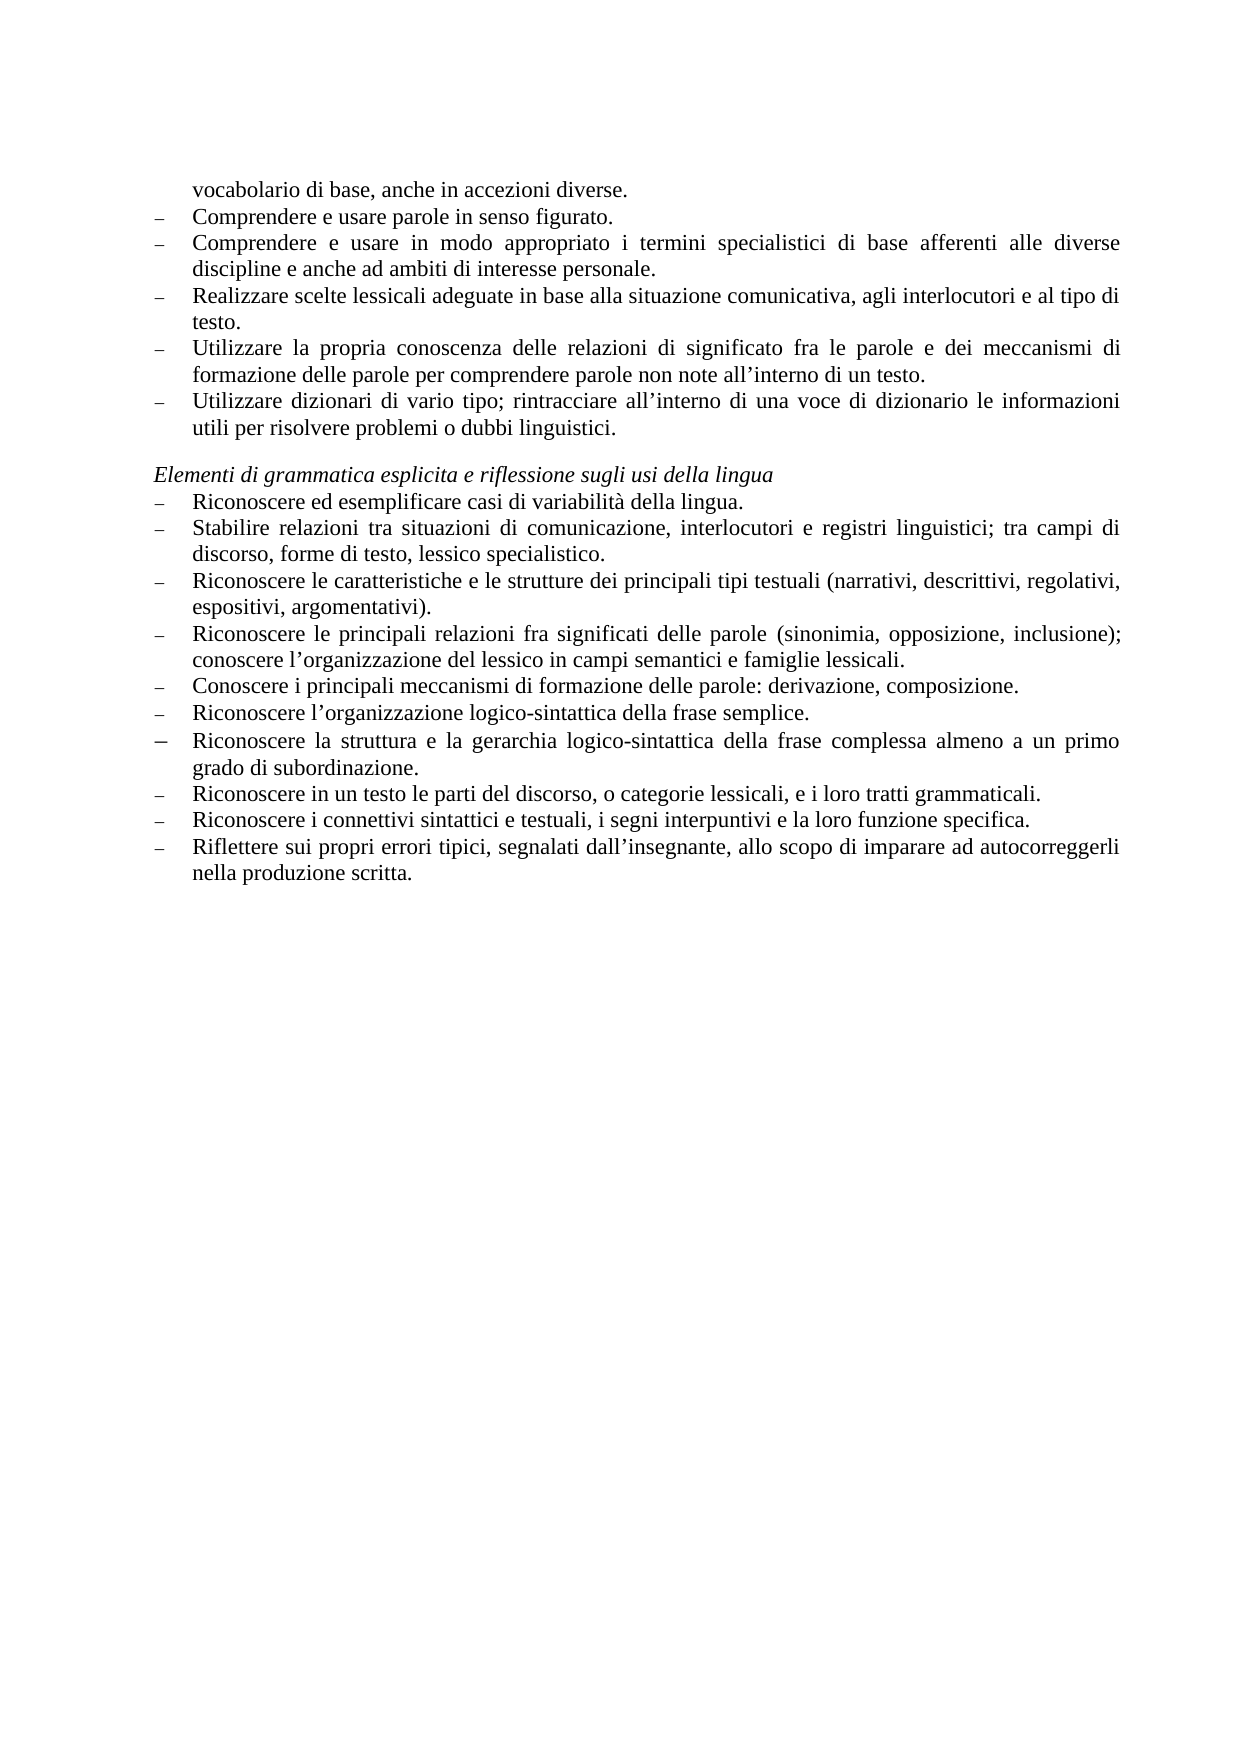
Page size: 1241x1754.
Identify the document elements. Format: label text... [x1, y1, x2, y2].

list Riconoscere le principali relazioni fra significati delle parole (sinonimia, opposizione, inclusione); conoscere l’organizzazione del lessico in campi semantici e famiglie lessicali. [154, 619, 1122, 672]
list Riconoscere ed esemplificare casi di variabilità della lingua. [154, 488, 1122, 514]
list Comprendere e usare in modo appropriato i termini specialistici di base afferenti alle diverse discipline e anche ad ambiti di interesse personale. [154, 229, 1122, 282]
list Riconoscere i connettivi sintattici e testuali, i segni interpuntivi e la loro funzione specifica. [154, 806, 1122, 833]
list Riconoscere in un testo le parti del discorso, o categorie lessicali, e i loro tratti grammaticali. [154, 780, 1122, 806]
list Riconoscere le caratteristiche e le strutture dei principali tipi testuali (narrativi, descrittivi, regolativi, espositivi, argomentativi). [154, 567, 1122, 619]
list Comprendere e usare parole in senso figurato. [154, 203, 1122, 229]
list Riflettere sui propri errori tipici, segnalati dall’insegnante, allo scopo di imparare ad autocorreggerli nella produzione scritta. [154, 833, 1122, 886]
list Riconoscere l’organizzazione logico-sintattica della frase semplice. [154, 699, 1122, 725]
list vocabolario di base, anche in accezioni diverse. [154, 176, 1122, 203]
text Elementi di grammatica esplicita e riflessione sugli usi della lingua [118, 461, 1122, 488]
list Utilizzare la propria conoscenza delle relazioni di significato fra le parole e dei meccanismi di formazione delle parole per comprendere parole non note all’interno di un testo. [154, 334, 1122, 387]
list Utilizzare dizionari di vario tipo; rintracciare all’interno di una voce di dizionario le informazioni utili per risolvere problemi o dubbi linguistici. [154, 387, 1122, 440]
list Riconoscere la struttura e la gerarchia logico-sintattica della frase complessa almeno a un primo grado di subordinazione. [154, 725, 1122, 780]
list Stabilire relazioni tra situazioni di comunicazione, interlocutori e registri linguistici; tra campi di discorso, forme di testo, lessico specialistico. [154, 514, 1122, 567]
list Conoscere i principali meccanismi di formazione delle parole: derivazione, composizione. [154, 672, 1122, 699]
list Realizzare scelte lessicali adeguate in base alla situazione comunicativa, agli interlocutori e al tipo di testo. [154, 282, 1122, 334]
